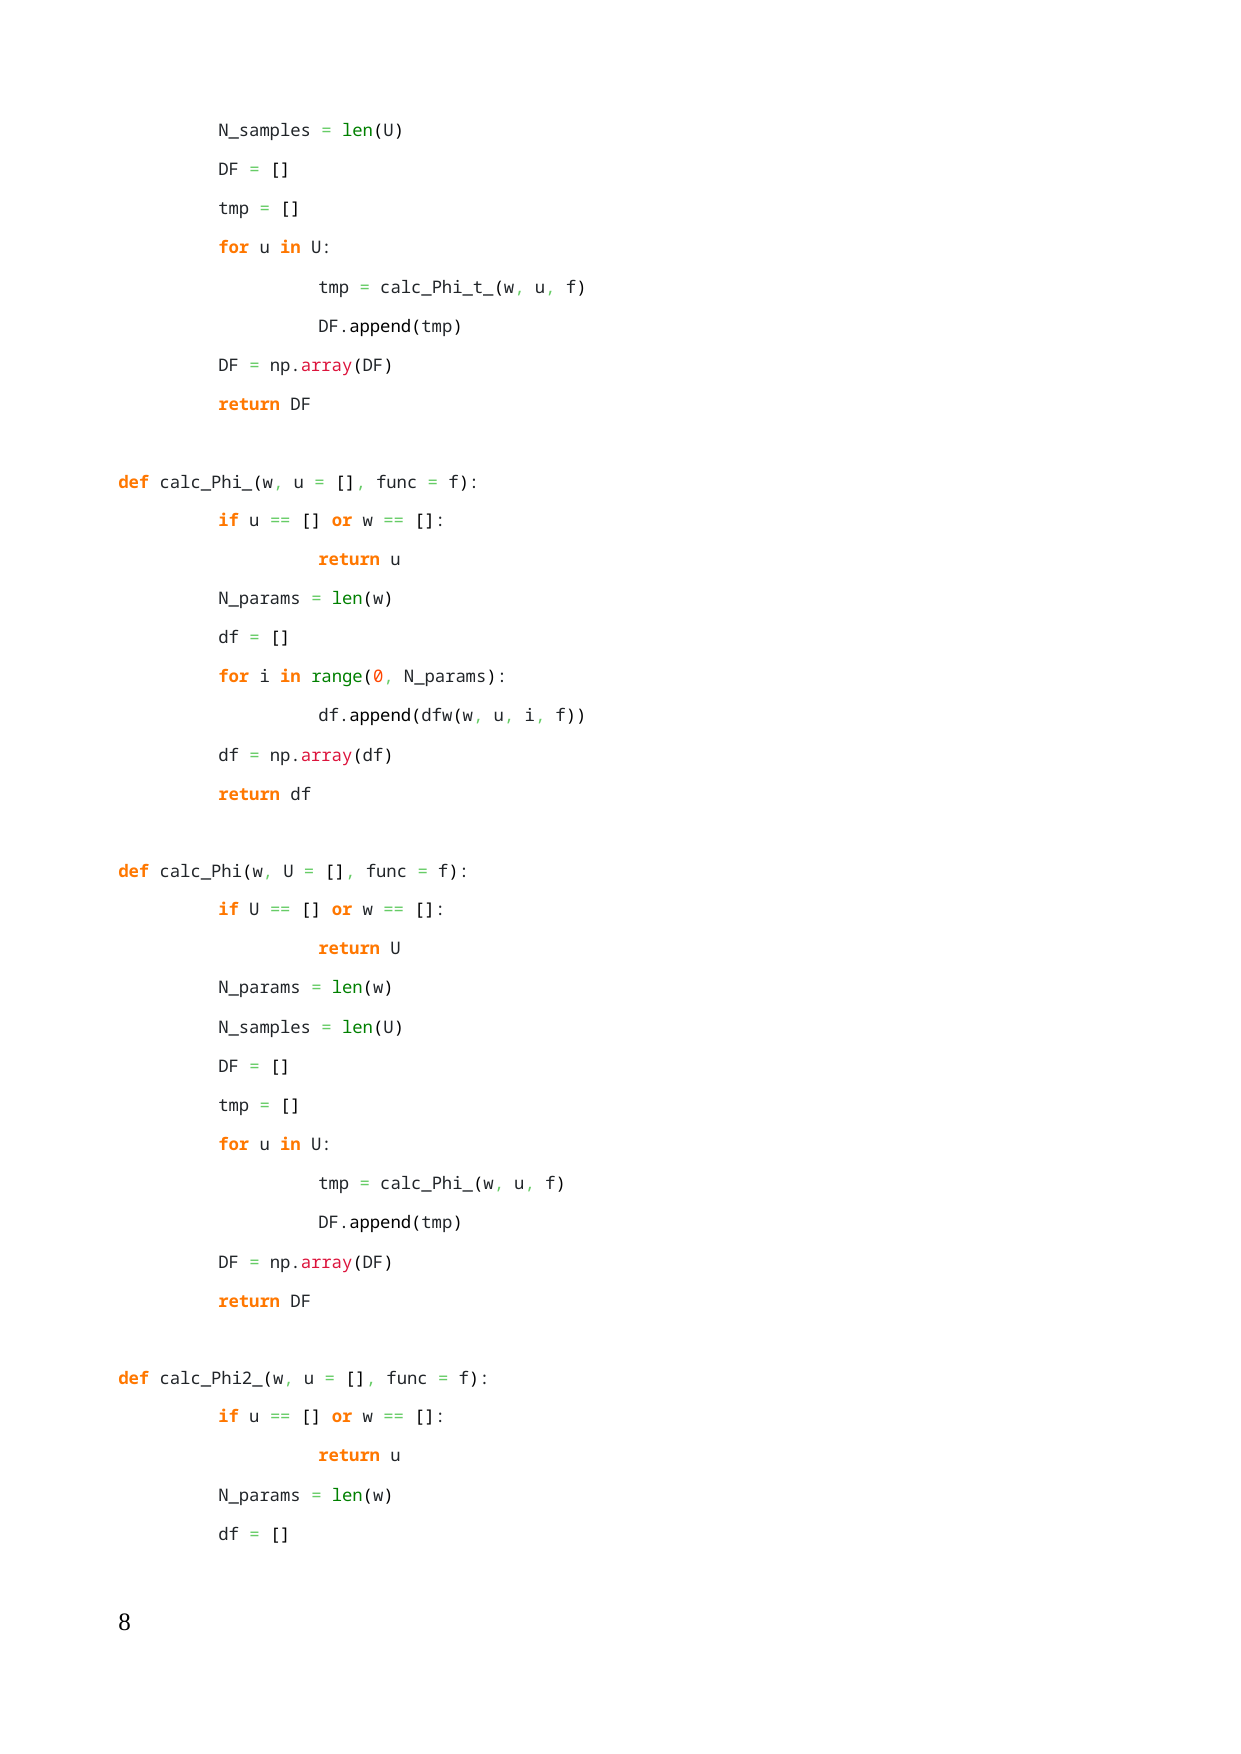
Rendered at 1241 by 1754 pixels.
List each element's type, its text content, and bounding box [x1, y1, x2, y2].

text def calc_Phi(w, U = [], func = f): [118, 859, 1122, 883]
text for u in U: [118, 236, 1122, 260]
text df.append(dfw(w, u, i, f)) [118, 703, 1122, 728]
text return DF [118, 1289, 1122, 1313]
text def calc_Phi_(w, u = [], func = f): [118, 470, 1122, 493]
text for u in U: [118, 1132, 1122, 1157]
text if u == [] or w == []: [118, 1404, 1122, 1429]
text tmp = [] [118, 1093, 1122, 1118]
text N_samples = len(U) [118, 118, 1122, 143]
text DF = np.array(DF) [118, 1250, 1122, 1274]
text for i in range(0, N_params): [118, 664, 1122, 689]
text df = [] [118, 1522, 1122, 1546]
text return u [118, 547, 1122, 571]
text df = [] [118, 625, 1122, 650]
text tmp = calc_Phi_t_(w, u, f) [118, 275, 1122, 299]
text tmp = [] [118, 196, 1122, 221]
text if U == [] or w == []: [118, 897, 1122, 922]
text N_params = len(w) [118, 586, 1122, 611]
text N_params = len(w) [118, 976, 1122, 1000]
text DF = [] [118, 1054, 1122, 1078]
text return DF [118, 392, 1122, 417]
text return df [118, 782, 1122, 806]
text df = np.array(df) [118, 743, 1122, 767]
text N_params = len(w) [118, 1483, 1122, 1507]
text def calc_Phi2_(w, u = [], func = f): [118, 1366, 1122, 1390]
text DF = np.array(DF) [118, 353, 1122, 378]
text DF.append(tmp) [118, 1211, 1122, 1235]
text N_samples = len(U) [118, 1015, 1122, 1039]
text tmp = calc_Phi_(w, u, f) [118, 1171, 1122, 1196]
text DF.append(tmp) [118, 314, 1122, 338]
text return u [118, 1443, 1122, 1468]
text return U [118, 936, 1122, 961]
text if u == [] or w == []: [118, 508, 1122, 532]
text DF = [] [118, 157, 1122, 182]
